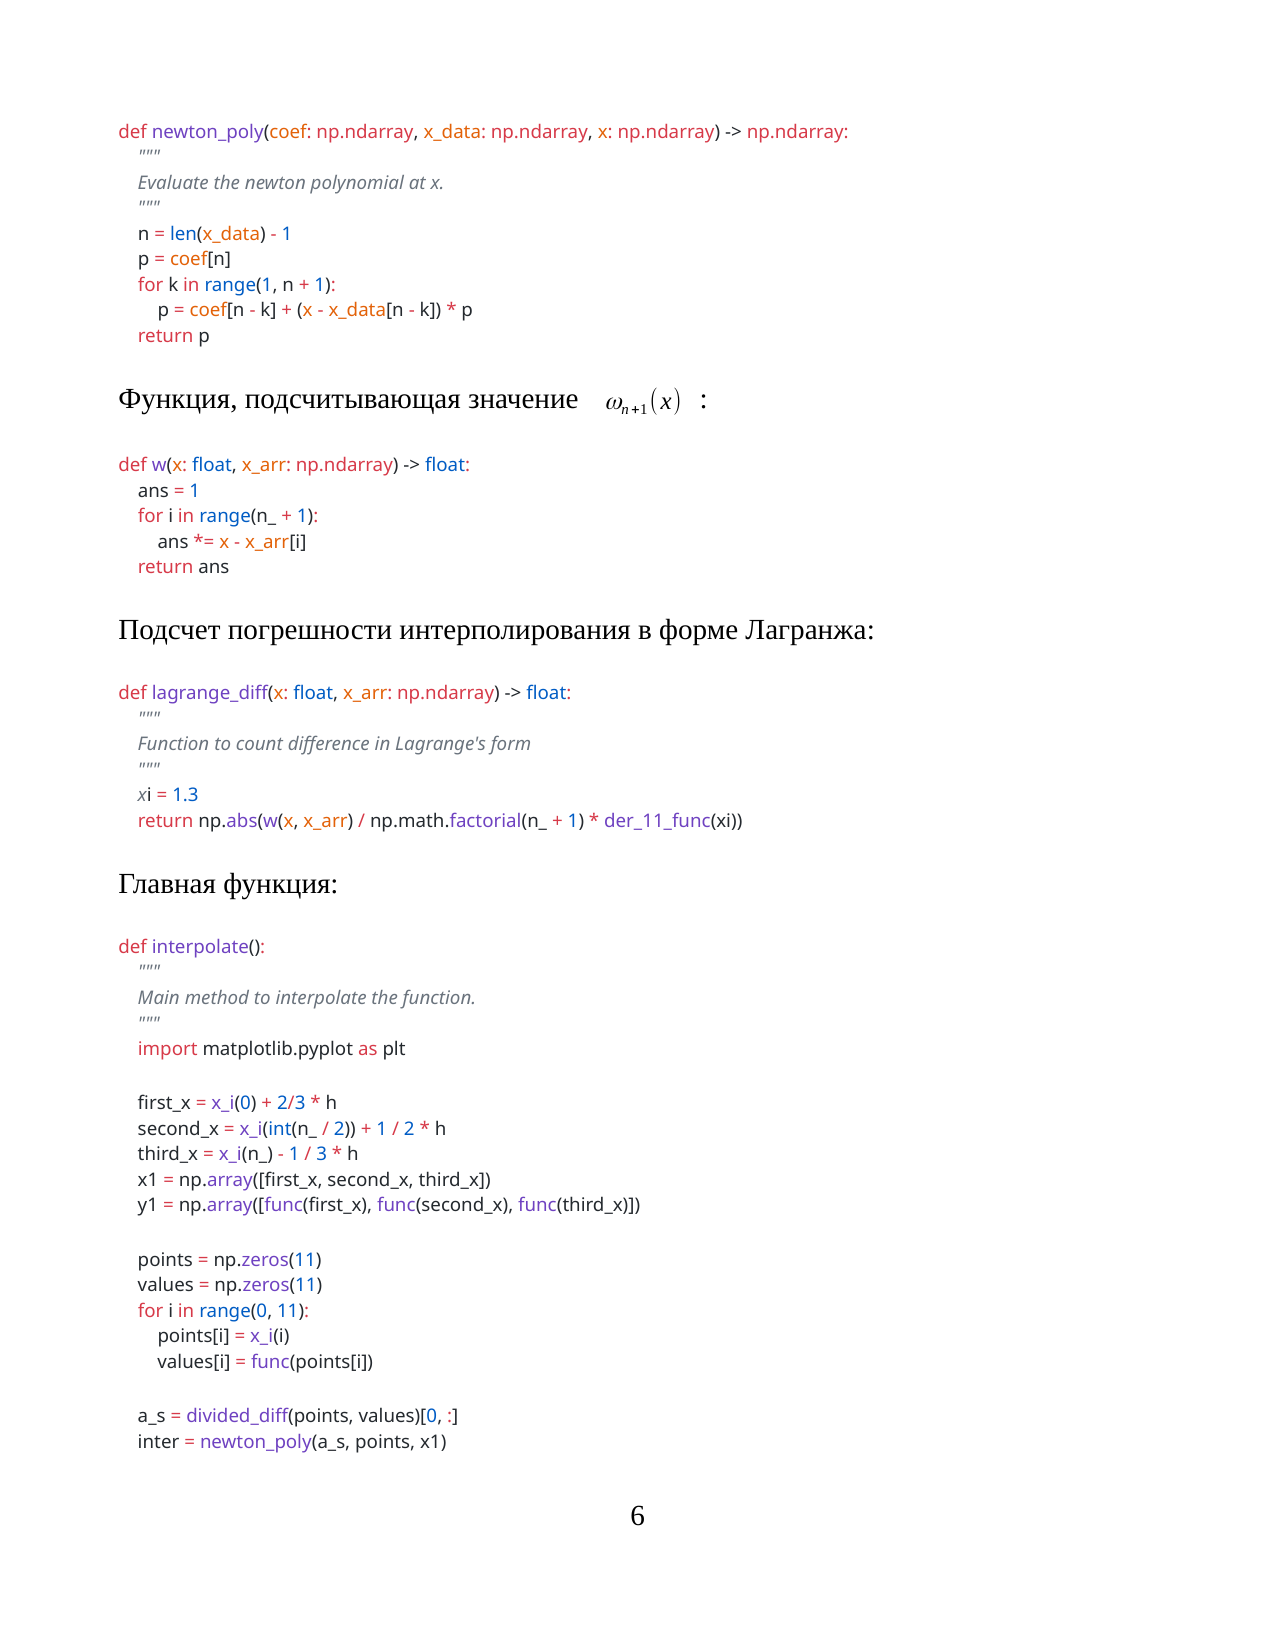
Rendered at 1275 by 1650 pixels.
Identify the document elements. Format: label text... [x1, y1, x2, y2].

text def newton_poly(coef: np.ndarray, x_data: np.ndarray, x: np.ndarray) -> np.ndarray: """ Evaluate the newton polynomial at x. """ n = len(x_data) - 1 p = coef[n] for k in range(1, n + 1): p = coef[n - k] + (x - x_data[n - k]) * p return p [118, 118, 1157, 348]
text def lagrange_diff(x: float, x_arr: np.ndarray) -> float: """ Function to count difference in Lagrange's form """ xi = 1.3 return np.abs(w(x, x_arr) / np.math.factorial(n_ + 1) * der_11_func(xi)) [118, 679, 1157, 833]
text Подсчет погрешности интерполирования в форме Лагранжа: [118, 612, 1157, 646]
text def interpolate(): """ Main method to interpolate the function. """ import matplotlib.pyplot as plt first_x = x_i(0) + 2/3 * h second_x = x_i(int(n_ / 2)) + 1 / 2 * h third_x = x_i(n_) - 1 / 3 * h x1 = np.array([first_x, second_x, third_x]) y1 = np.array([func(first_x), func(second_x), func(third_x)]) points = np.zeros(11) values = np.zeros(11) for i in range(0, 11): points[i] = x_i(i) values[i] = func(points[i]) a_s = divided_diff(points, values)[0, :] inter = newton_poly(a_s, points, x1) [118, 933, 1157, 1453]
text Главная функция: [118, 866, 1157, 900]
text Функция, подсчитывающая значение : [118, 381, 1157, 418]
text def w(x: float, x_arr: np.ndarray) -> float: ans = 1 for i in range(n_ + 1): ans *= x - x_arr[i] return ans [118, 451, 1157, 579]
